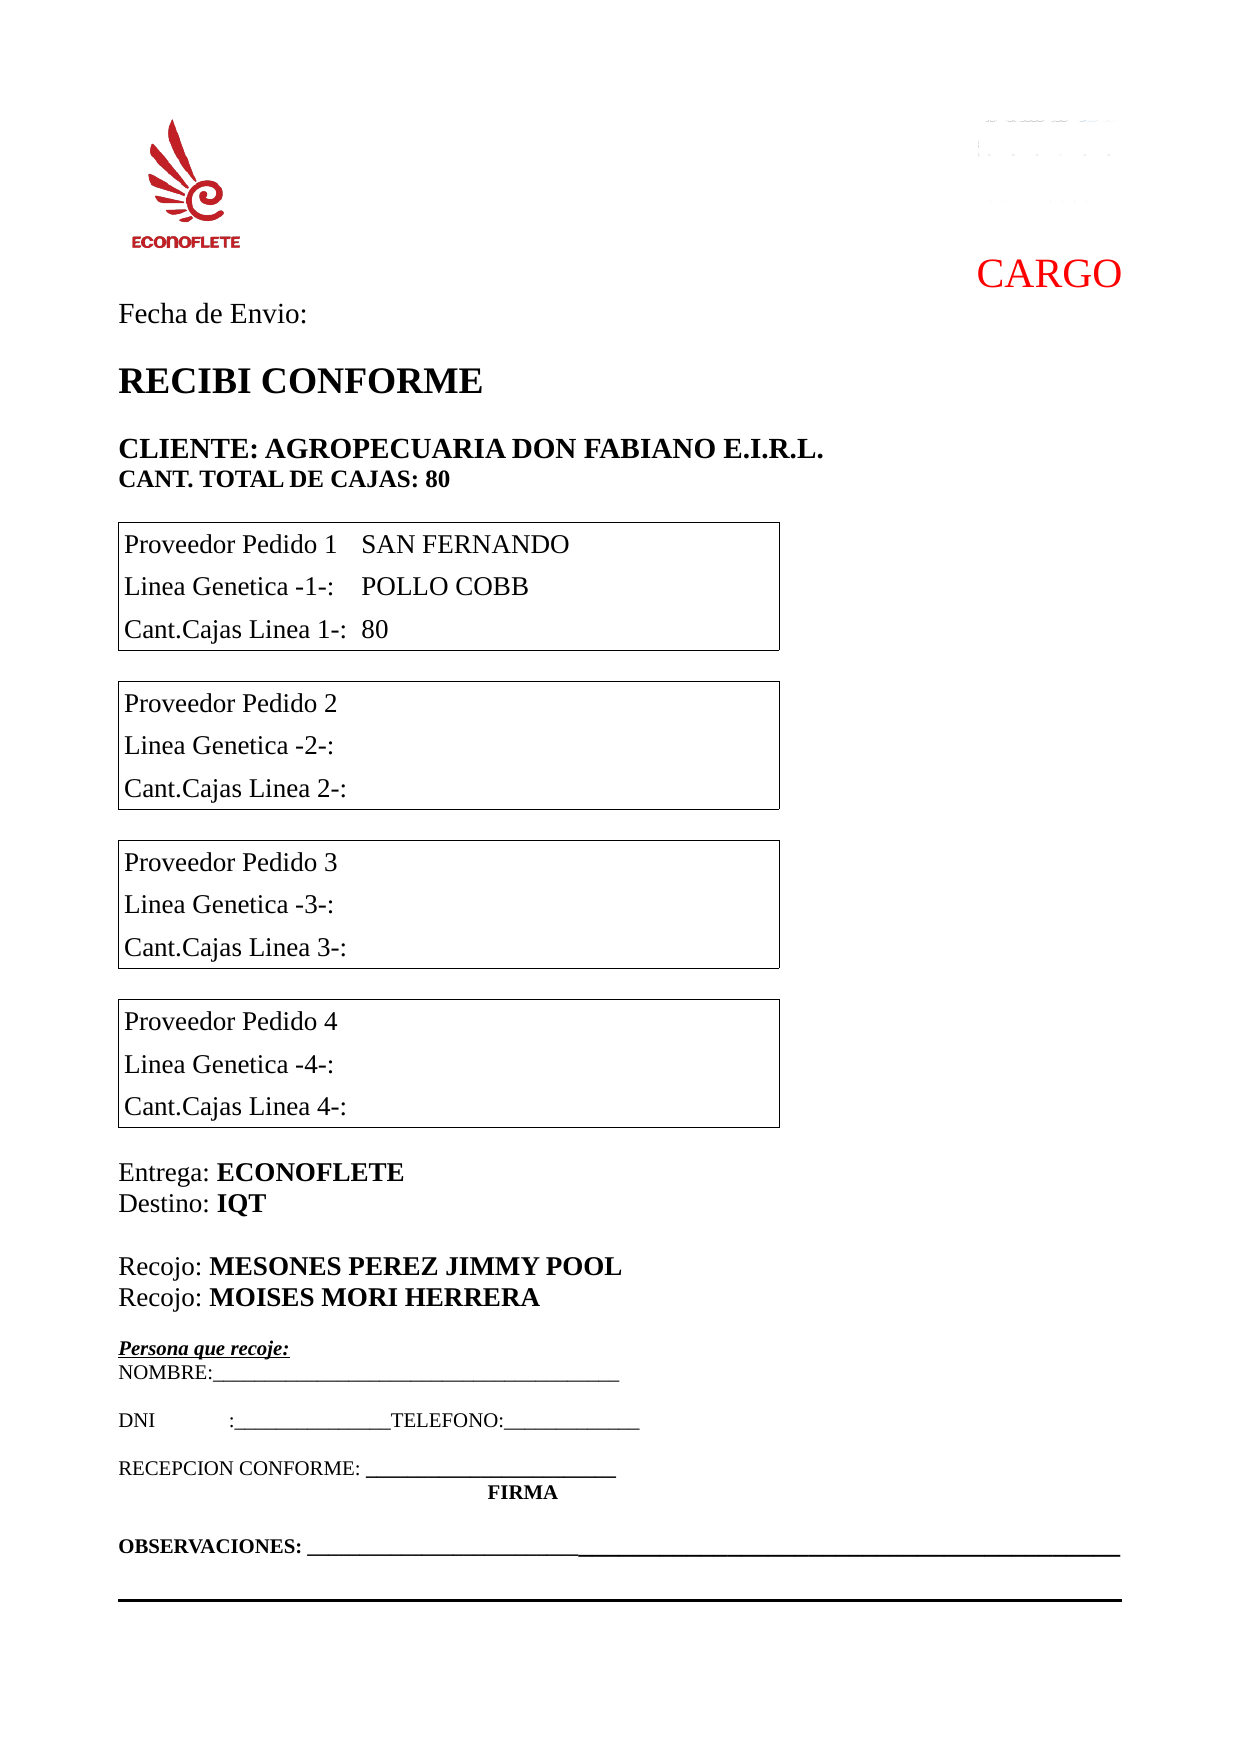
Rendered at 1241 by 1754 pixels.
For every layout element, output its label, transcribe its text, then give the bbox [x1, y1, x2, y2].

text CLIENTE: AGROPECUARIA DON FABIANO E.I.R.L. [118, 431, 1122, 464]
text RECEPCION CONFORME: ________________________ [118, 1456, 1122, 1480]
table_cell [118, 651, 356, 681]
picture [118, 118, 254, 249]
table_cell [356, 1042, 779, 1085]
table_cell [356, 766, 779, 809]
table_cell [356, 969, 779, 999]
table_cell [356, 651, 779, 681]
table_cell 80 [356, 607, 779, 650]
table_cell Linea Genetica -4-: [119, 1042, 356, 1085]
table_cell POLLO COBB [356, 565, 779, 607]
table_cell Cant.Cajas Linea 1-: [119, 607, 356, 650]
table_cell Cant.Cajas Linea 3-: [119, 926, 356, 968]
table_cell [356, 883, 779, 926]
table_cell [118, 969, 356, 999]
text Destino: IQT [118, 1187, 1122, 1218]
table_cell [356, 682, 779, 724]
text CANT. TOTAL DE CAJAS: 80 [118, 464, 1122, 493]
text Recojo: MOISES MORI HERRERA [118, 1281, 1122, 1312]
table_cell Cant.Cajas Linea 4-: [119, 1085, 356, 1127]
text Entrega: ECONOFLETE [118, 1156, 1122, 1187]
table_cell Linea Genetica -3-: [119, 883, 356, 926]
table_cell [356, 841, 779, 883]
table_cell Proveedor Pedido 4 [119, 1000, 356, 1042]
text OBSERVACIONES: __________________________________________________________________ [118, 1528, 1122, 1559]
table_header Proveedor Pedido 1 [119, 523, 356, 564]
text FIRMA [118, 1480, 1122, 1504]
table_cell [118, 810, 356, 840]
table_cell Cant.Cajas Linea 2-: [119, 766, 356, 809]
table_cell Proveedor Pedido 3 [119, 841, 356, 883]
text Fecha de Envio: [118, 297, 1122, 330]
table_cell Linea Genetica -1-: [119, 565, 356, 607]
text Persona que recoje: [118, 1336, 1122, 1360]
text Recojo: MESONES PEREZ JIMMY POOL [118, 1249, 1122, 1281]
table_cell [356, 926, 779, 968]
table_cell Proveedor Pedido 2 [119, 682, 356, 724]
table_cell [356, 724, 779, 766]
table_cell Linea Genetica -2-: [119, 724, 356, 766]
text DNI :_______________TELEFONO:_____________ [118, 1408, 1122, 1432]
table_header SAN FERNANDO [356, 523, 779, 564]
text RECIBI CONFORME [118, 359, 1122, 402]
table_cell [356, 1085, 779, 1127]
table_cell [356, 1000, 779, 1042]
text NOMBRE:_______________________________________ [118, 1360, 1122, 1384]
table_cell [356, 810, 779, 840]
text CARGO [118, 224, 1122, 297]
